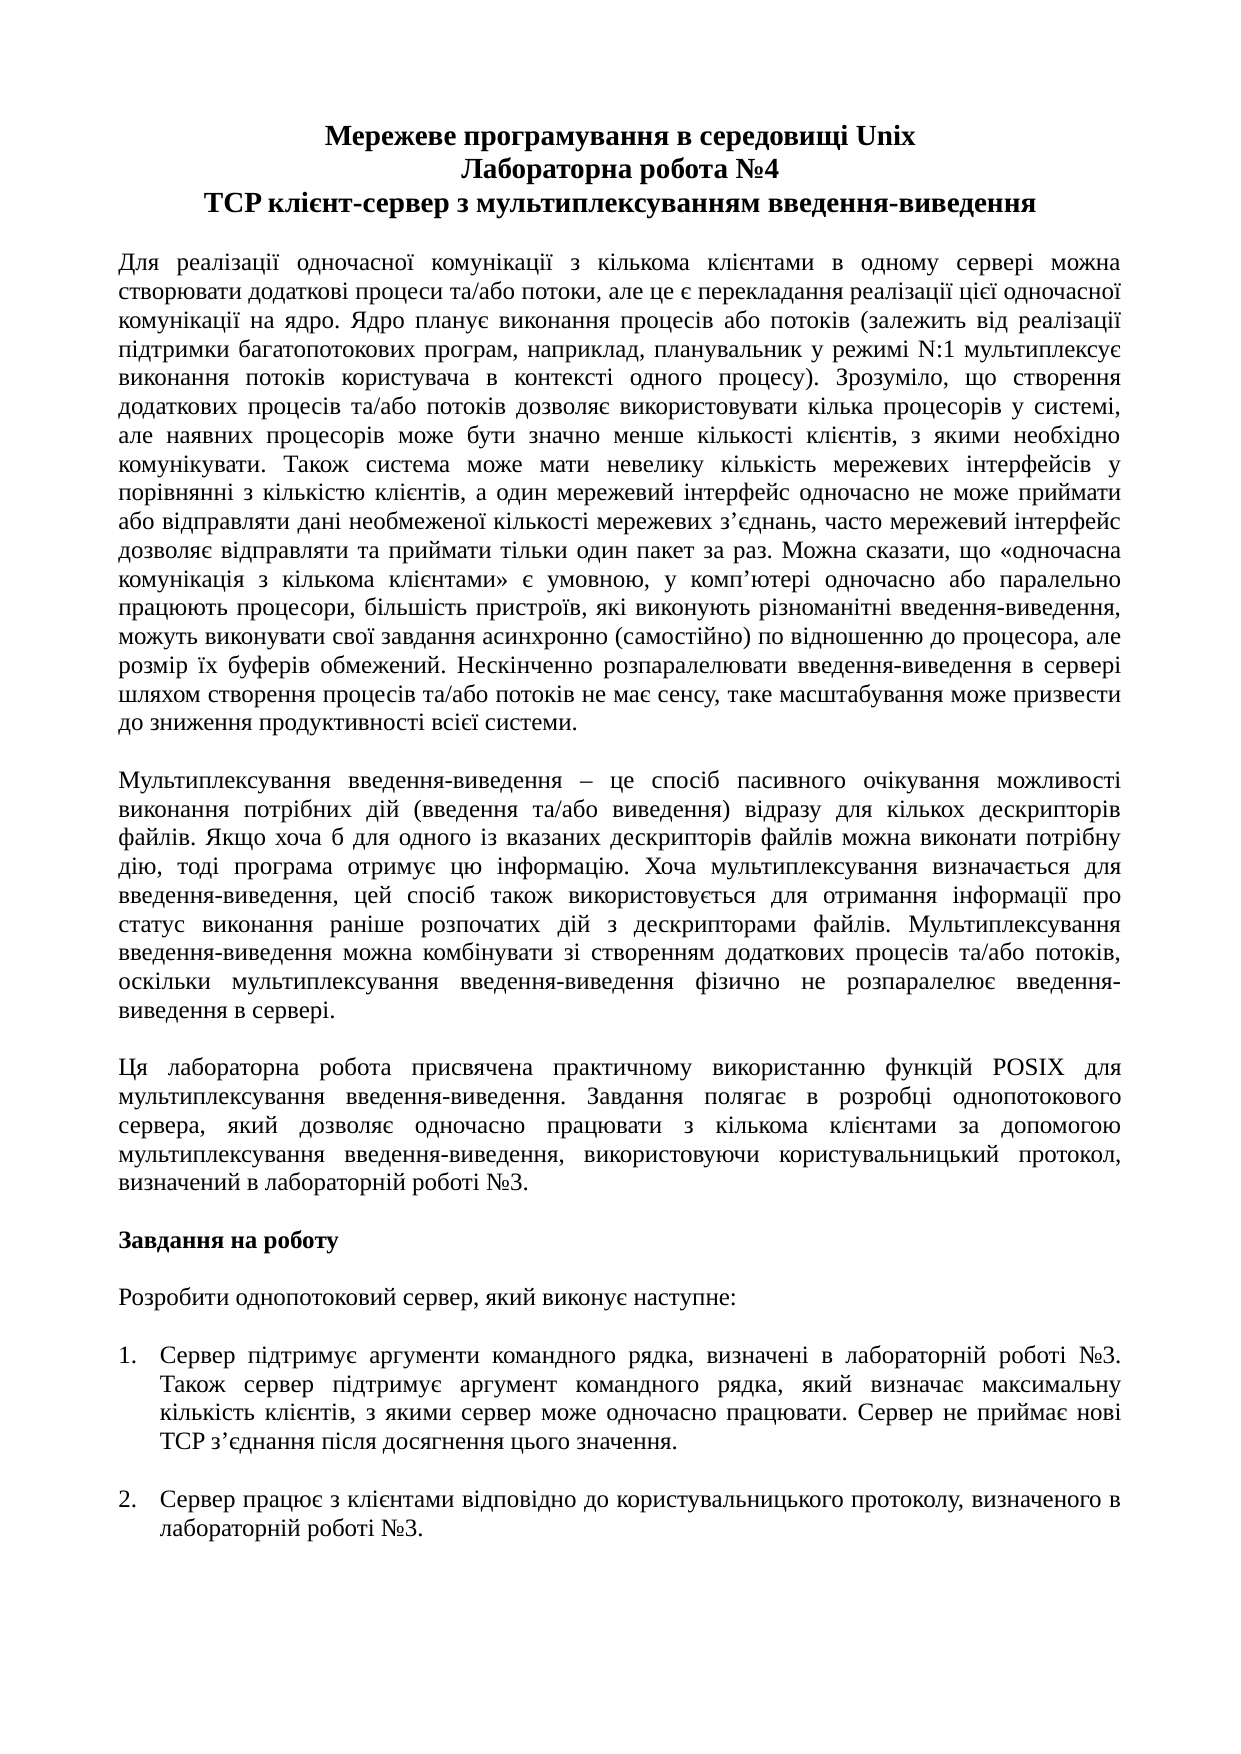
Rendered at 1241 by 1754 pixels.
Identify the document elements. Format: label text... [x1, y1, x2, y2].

text Для реалізації одночасної комунікації з кількома клієнтами в одному сервері можна створювати додаткові процеси та/або потоки, але це є перекладання реалізації цієї одночасної комунікації на ядро. Ядро планує виконання процесів або потоків (залежить від реалізації підтримки багатопотокових програм, наприклад, планувальник у режимі N:1 мультиплексує виконання потоків користувача в контексті одного процесу). Зрозуміло, що створення додаткових процесів та/або потоків дозволяє використовувати кілька процесорів у системі, але наявних процесорів може бути значно менше кількості клієнтів, з якими необхідно комунікувати. Також система може мати невелику кількість мережевих інтерфейсів у порівнянні з кількістю клієнтів, а один мережевий інтерфейс одночасно не може приймати або відправляти дані необмеженої кількості мережевих з’єднань, часто мережевий інтерфейс дозволяє відправляти та приймати тільки один пакет за раз. Можна сказати, що «одночасна комунікація з кількома клієнтами» є умовною, у комп’ютері одночасно або паралельно працюють процесори, більшість пристроїв, які виконують різноманітні введення-виведення, можуть виконувати свої завдання асинхронно (самостійно) по відношенню до процесора, але розмір їх буферів обмежений. Нескінченно розпаралелювати введення-виведення в сервері шляхом створення процесів та/або потоків не має сенсу, таке масштабування може призвести до зниження продуктивності всієї системи. [118, 247, 1122, 736]
text Завдання на роботу [118, 1225, 1122, 1254]
list Сервер підтримує аргументи командного рядка, визначені в лабораторній роботі №3. Також сервер підтримує аргумент командного рядка, який визначає максимальну кількість клієнтів, з якими сервер може одночасно працювати. Сервер не приймає нові TCP з’єднання після досягнення цього значення. [118, 1340, 1122, 1455]
list Сервер працює з клієнтами відповідно до користувальницького протоколу, визначеного в лабораторній роботі №3. [118, 1484, 1122, 1542]
text Розробити однопотоковий сервер, який виконує наступне: [118, 1282, 1122, 1311]
text TCP клієнт-сервер з мультиплексуванням введення-виведення [118, 185, 1122, 219]
text Мультиплексування введення-виведення – це спосіб пасивного очікування можливості виконання потрібних дій (введення та/або виведення) відразу для кількох дескрипторів файлів. Якщо хоча б для одного із вказаних дескрипторів файлів можна виконати потрібну дію, тоді програма отримує цю інформацію. Хоча мультиплексування визначається для введення-виведення, цей спосіб також використовується для отримання інформації про статус виконання раніше розпочатих дій з дескрипторами файлів. Мультиплексування введення-виведення можна комбінувати зі створенням додаткових процесів та/або потоків, оскільки мультиплексування введення-виведення фізично не розпаралелює введення-виведення в сервері. [118, 765, 1122, 1024]
text Лабораторна робота №4 [118, 152, 1122, 185]
text Ця лабораторна робота присвячена практичному використанню функцій POSIX для мультиплексування введення-виведення. Завдання полягає в розробці однопотокового сервера, який дозволяє одночасно працювати з кількома клієнтами за допомогою мультиплексування введення-виведення, використовуючи користувальницький протокол, визначений в лабораторній роботі №3. [118, 1052, 1122, 1196]
text Мережеве програмування в середовищі Unix [118, 118, 1122, 152]
